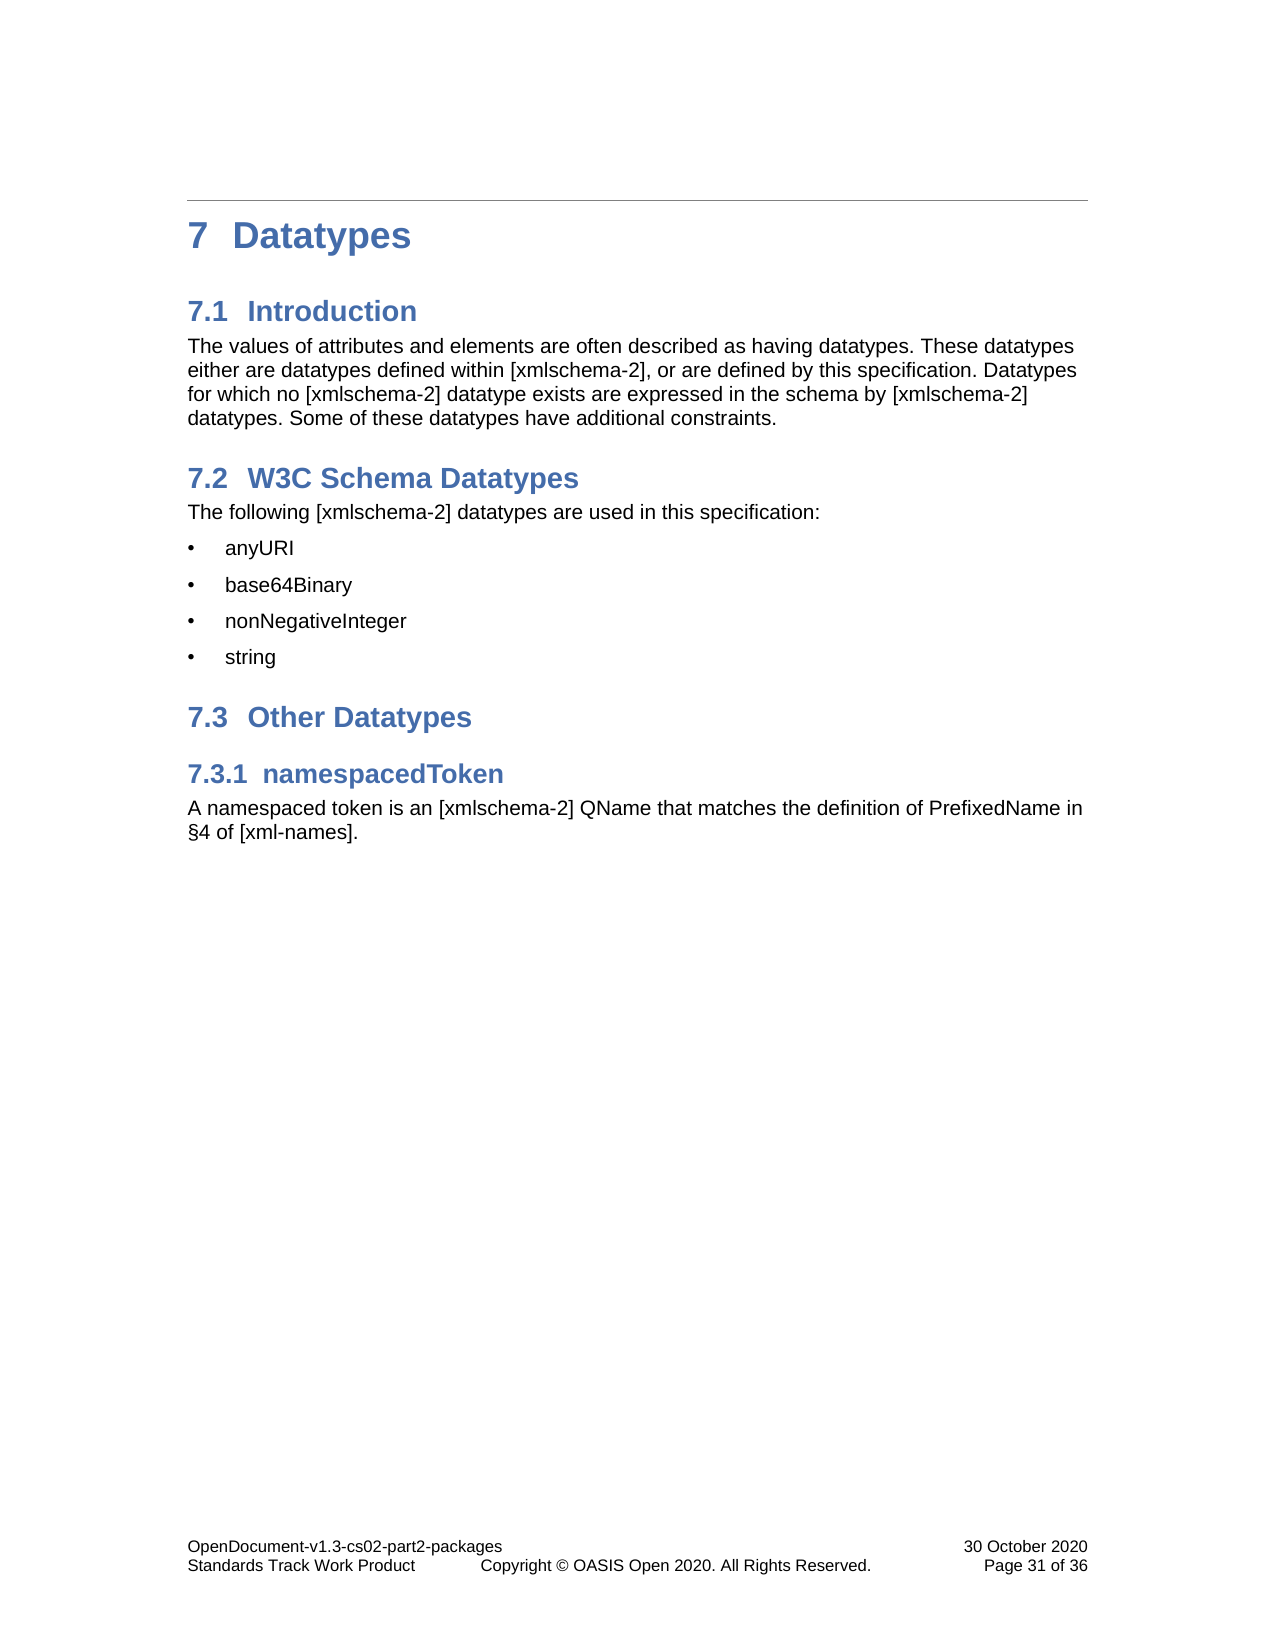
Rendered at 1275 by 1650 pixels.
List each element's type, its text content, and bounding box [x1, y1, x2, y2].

list nonNegativeInteger [187, 608, 1088, 633]
subtitle W3C Schema Datatypes [187, 461, 1088, 494]
subtitle Datatypes [187, 201, 1088, 257]
list anyURI [187, 536, 1088, 560]
text A namespaced token is an [xmlschema-2] QName that matches the definition of PrefixedName in §4 of [xml-names]. [187, 796, 1088, 843]
list string [187, 645, 1088, 669]
subtitle namespacedToken [187, 758, 1088, 789]
list base64Binary [187, 572, 1088, 596]
subtitle Introduction [187, 294, 1088, 328]
subtitle Other Datatypes [187, 700, 1088, 733]
text The values of attributes and elements are often described as having datatypes. These datatypes either are datatypes defined within [xmlschema-2], or are defined by this specification. Datatypes for which no [xmlschema-2] datatype exists are expressed in the schema by [xmlschema-2] datatypes. Some of these datatypes have additional constraints. [187, 334, 1088, 429]
text The following [xmlschema-2] datatypes are used in this specification: [187, 500, 1088, 524]
